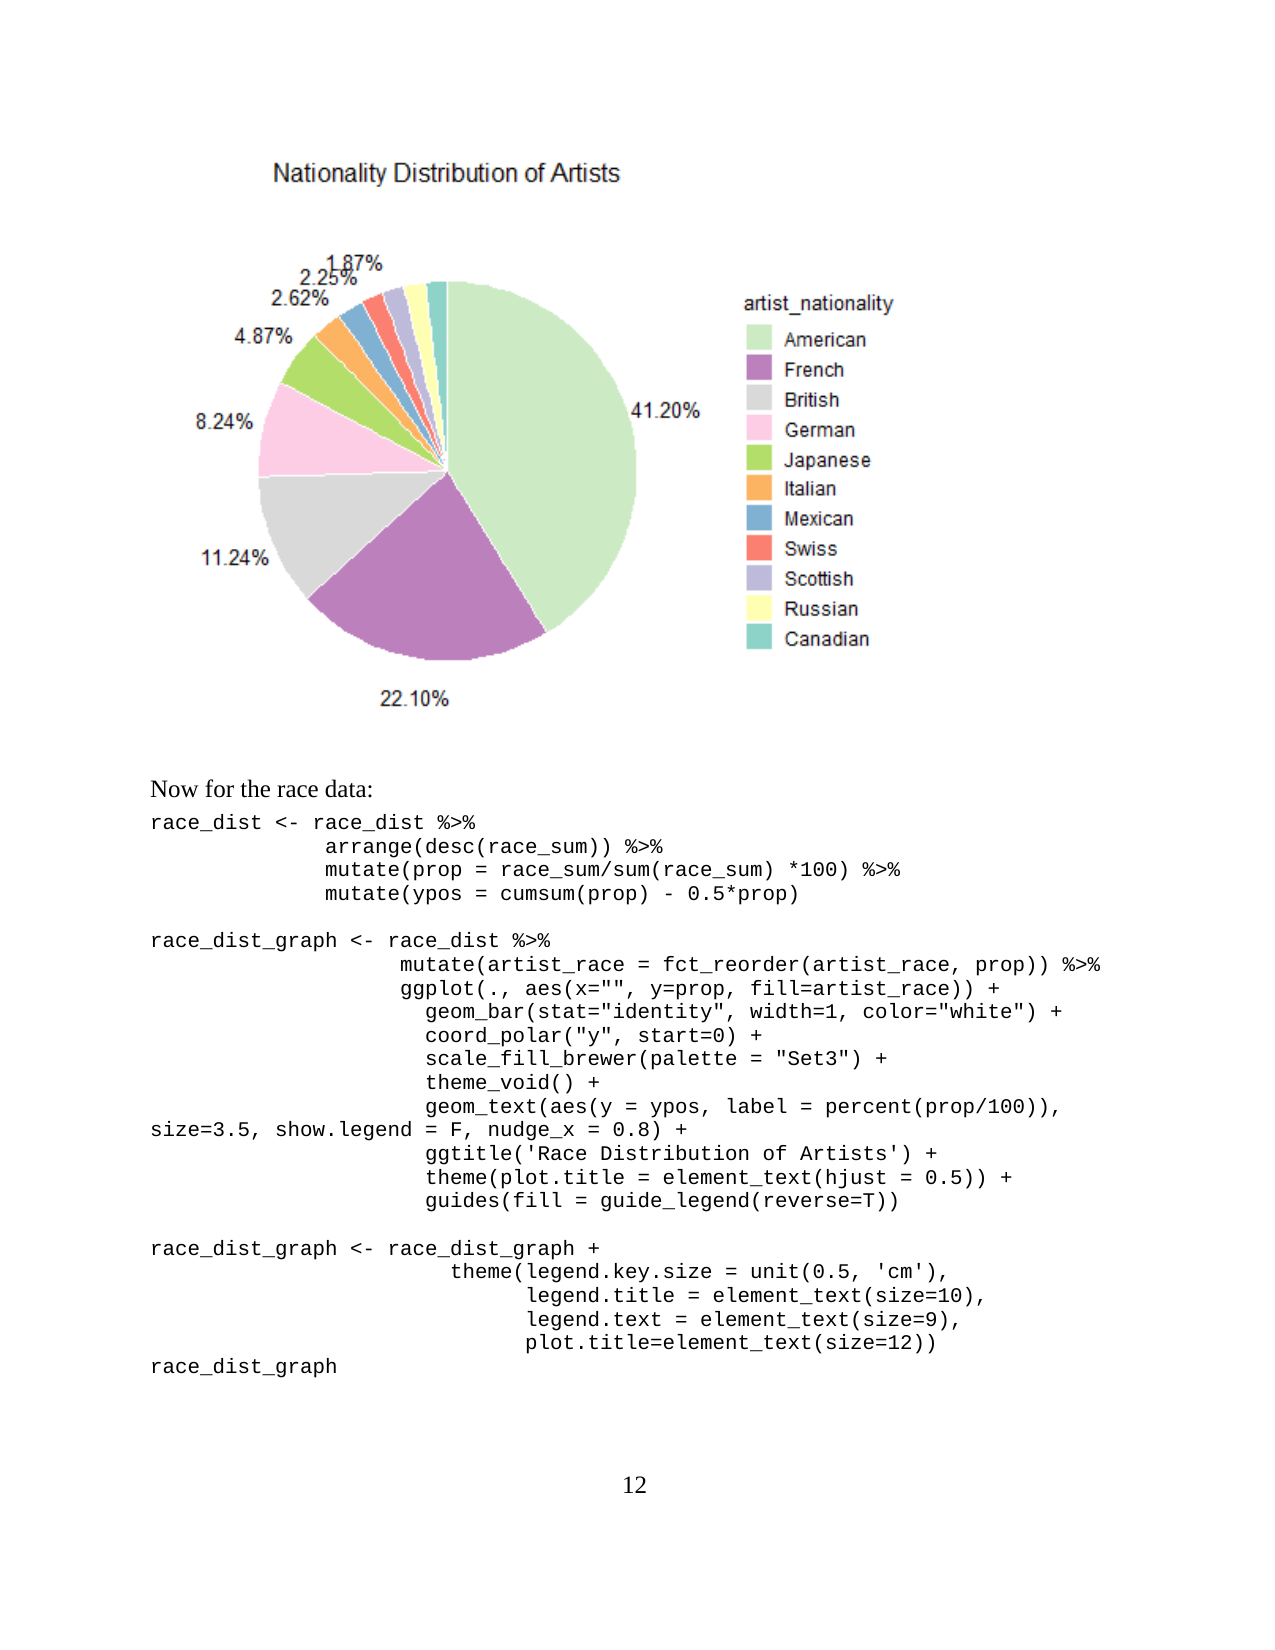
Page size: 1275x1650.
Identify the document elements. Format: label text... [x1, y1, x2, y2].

text guides(fill = guide_legend(reverse=T)) [150, 1190, 1125, 1214]
text scale_fill_brewer(palette = "Set3") + [150, 1048, 1125, 1072]
text Now for the race data: [150, 774, 1125, 803]
text race_dist <- race_dist %>% [150, 812, 1125, 836]
text theme(plot.title = element_text(hjust = 0.5)) + [150, 1167, 1125, 1190]
text legend.text = element_text(size=9), [150, 1308, 1125, 1332]
text mutate(ypos = cumsum(prop) - 0.5*prop) [150, 883, 1125, 907]
text arrange(desc(race_sum)) %>% [150, 836, 1125, 859]
text race_dist_graph <- race_dist_graph + [150, 1238, 1125, 1261]
text legend.title = element_text(size=10), [150, 1285, 1125, 1308]
text geom_bar(stat="identity", width=1, color="white") + [150, 1001, 1125, 1025]
text mutate(artist_race = fct_reorder(artist_race, prop)) %>% [150, 954, 1125, 977]
text plot.title=element_text(size=12)) [150, 1332, 1125, 1356]
picture [150, 150, 908, 757]
text geom_text(aes(y = ypos, label = percent(prop/100)), size=3.5, show.legend = F, nudge_x = 0.8) + [150, 1096, 1125, 1143]
text ggplot(., aes(x="", y=prop, fill=artist_race)) + [150, 977, 1125, 1001]
text coord_polar("y", start=0) + [150, 1025, 1125, 1048]
text race_dist_graph <- race_dist %>% [150, 930, 1125, 954]
text theme(legend.key.size = unit(0.5, 'cm'), [150, 1261, 1125, 1285]
text mutate(prop = race_sum/sum(race_sum) *100) %>% [150, 859, 1125, 883]
text race_dist_graph [150, 1356, 1125, 1379]
text ggtitle('Race Distribution of Artists') + [150, 1143, 1125, 1167]
text theme_void() + [150, 1072, 1125, 1096]
